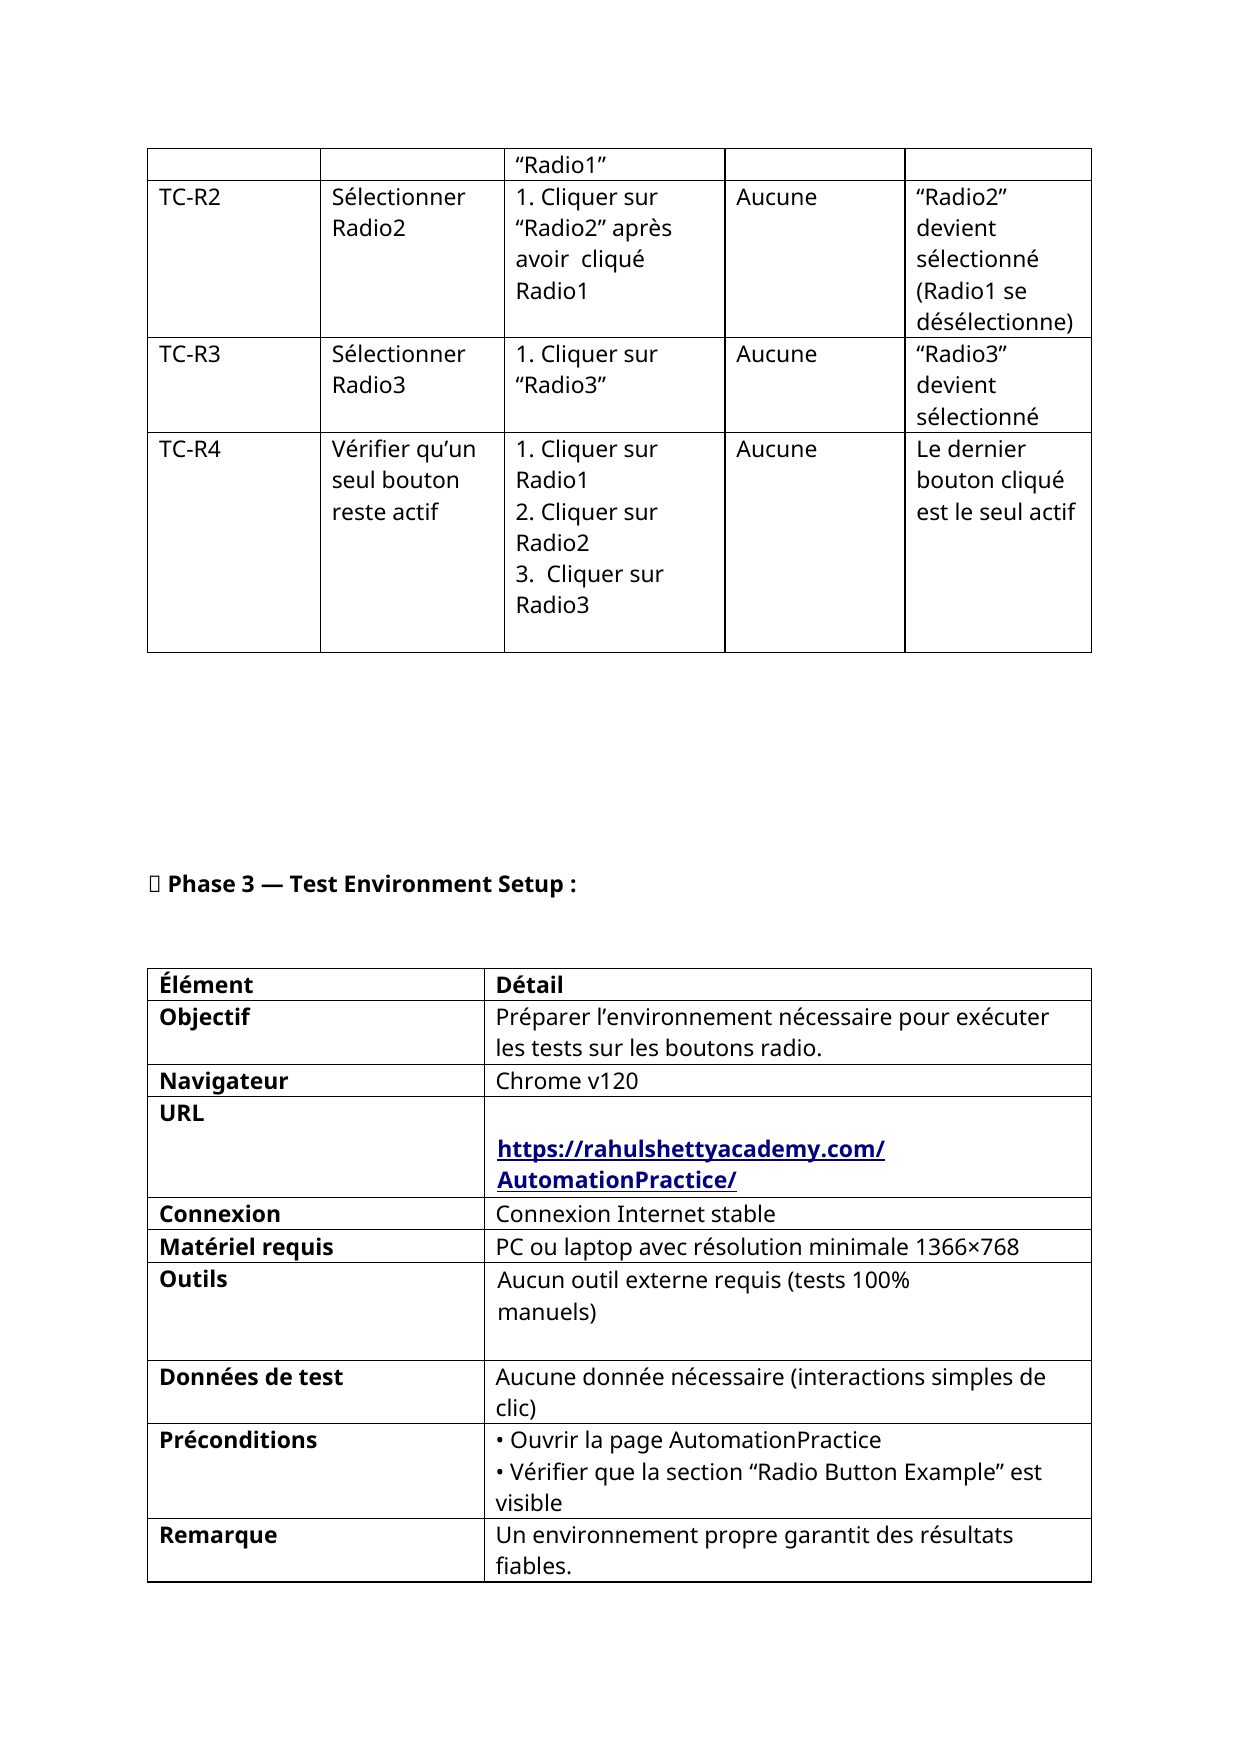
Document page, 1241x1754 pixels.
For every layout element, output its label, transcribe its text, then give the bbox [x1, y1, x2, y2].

table_cell “Radio2” devient sélectionné (Radio1 se désélectionne) [906, 181, 1091, 337]
table_header Élément [148, 969, 484, 1000]
table_cell Sélectionner Radio3 [321, 338, 504, 432]
table_cell Remarque [148, 1519, 484, 1581]
table_cell Outils [148, 1263, 484, 1359]
table_cell Connexion [148, 1198, 484, 1229]
table_cell Données de test [148, 1361, 484, 1423]
table_cell [485, 1097, 495, 1197]
table_cell [505, 1097, 1091, 1197]
table_cell • Ouvrir la page AutomationPractice • Vérifier que la section “Radio Button Example” est visible [485, 1424, 1091, 1518]
table_cell [485, 1263, 1091, 1359]
table_cell Vérifier qu’un seul bouton reste actif [321, 433, 504, 652]
table_cell [148, 149, 320, 180]
table_cell Connexion Internet stable [485, 1198, 1091, 1229]
table_cell Navigateur [148, 1065, 484, 1096]
table_cell Aucune [726, 181, 904, 337]
table_cell Préparer l’environnement nécessaire pour exécuter les tests sur les boutons radio. [485, 1001, 1091, 1064]
table_cell Aucune [726, 338, 904, 432]
table_cell Aucune [726, 433, 904, 652]
table_cell Sélectionner Radio2 [321, 181, 504, 337]
table_cell Chrome v120 [485, 1065, 1091, 1096]
table_header Aucun outil externe requis (tests 100% manuels) [495, 1263, 981, 1328]
table_cell TC-R4 [148, 433, 320, 652]
table_cell 1. Cliquer sur “Radio2” après avoir cliqué Radio1 [505, 181, 724, 337]
table_cell 1. Cliquer sur “Radio3” [505, 338, 724, 432]
table_cell PC ou laptop avec résolution minimale 1366×768 [485, 1230, 1091, 1262]
table_cell 1. Cliquer sur Radio1 2. Cliquer sur Radio2 3. Cliquer sur Radio3 [505, 433, 724, 652]
table_cell Aucune donnée nécessaire (interactions simples de clic) [485, 1361, 1091, 1423]
table_cell [726, 149, 904, 180]
table_cell Objectif [148, 1001, 484, 1064]
table_cell [906, 149, 1091, 180]
table_cell Le dernier bouton cliqué est le seul actif [906, 433, 1091, 652]
table_cell “Radio3” devient sélectionné [906, 338, 1091, 432]
table_cell Matériel requis [148, 1230, 484, 1262]
table_cell URL [148, 1097, 484, 1197]
table_cell [321, 149, 504, 180]
text ✅ Phase 3 — Test Environment Setup : [148, 736, 1093, 899]
table_header [495, 1097, 505, 1131]
table_cell Préconditions [148, 1424, 484, 1518]
table_cell TC-R2 [148, 181, 320, 337]
table_cell Un environnement propre garantit des résultats fiables. [485, 1519, 1091, 1581]
table_cell TC-R3 [148, 338, 320, 432]
table_cell “Radio1” [505, 149, 724, 180]
table_header https://rahulshettyacademy.com/AutomationPractice/ [495, 1131, 1080, 1197]
table_header Détail [485, 969, 1091, 1000]
